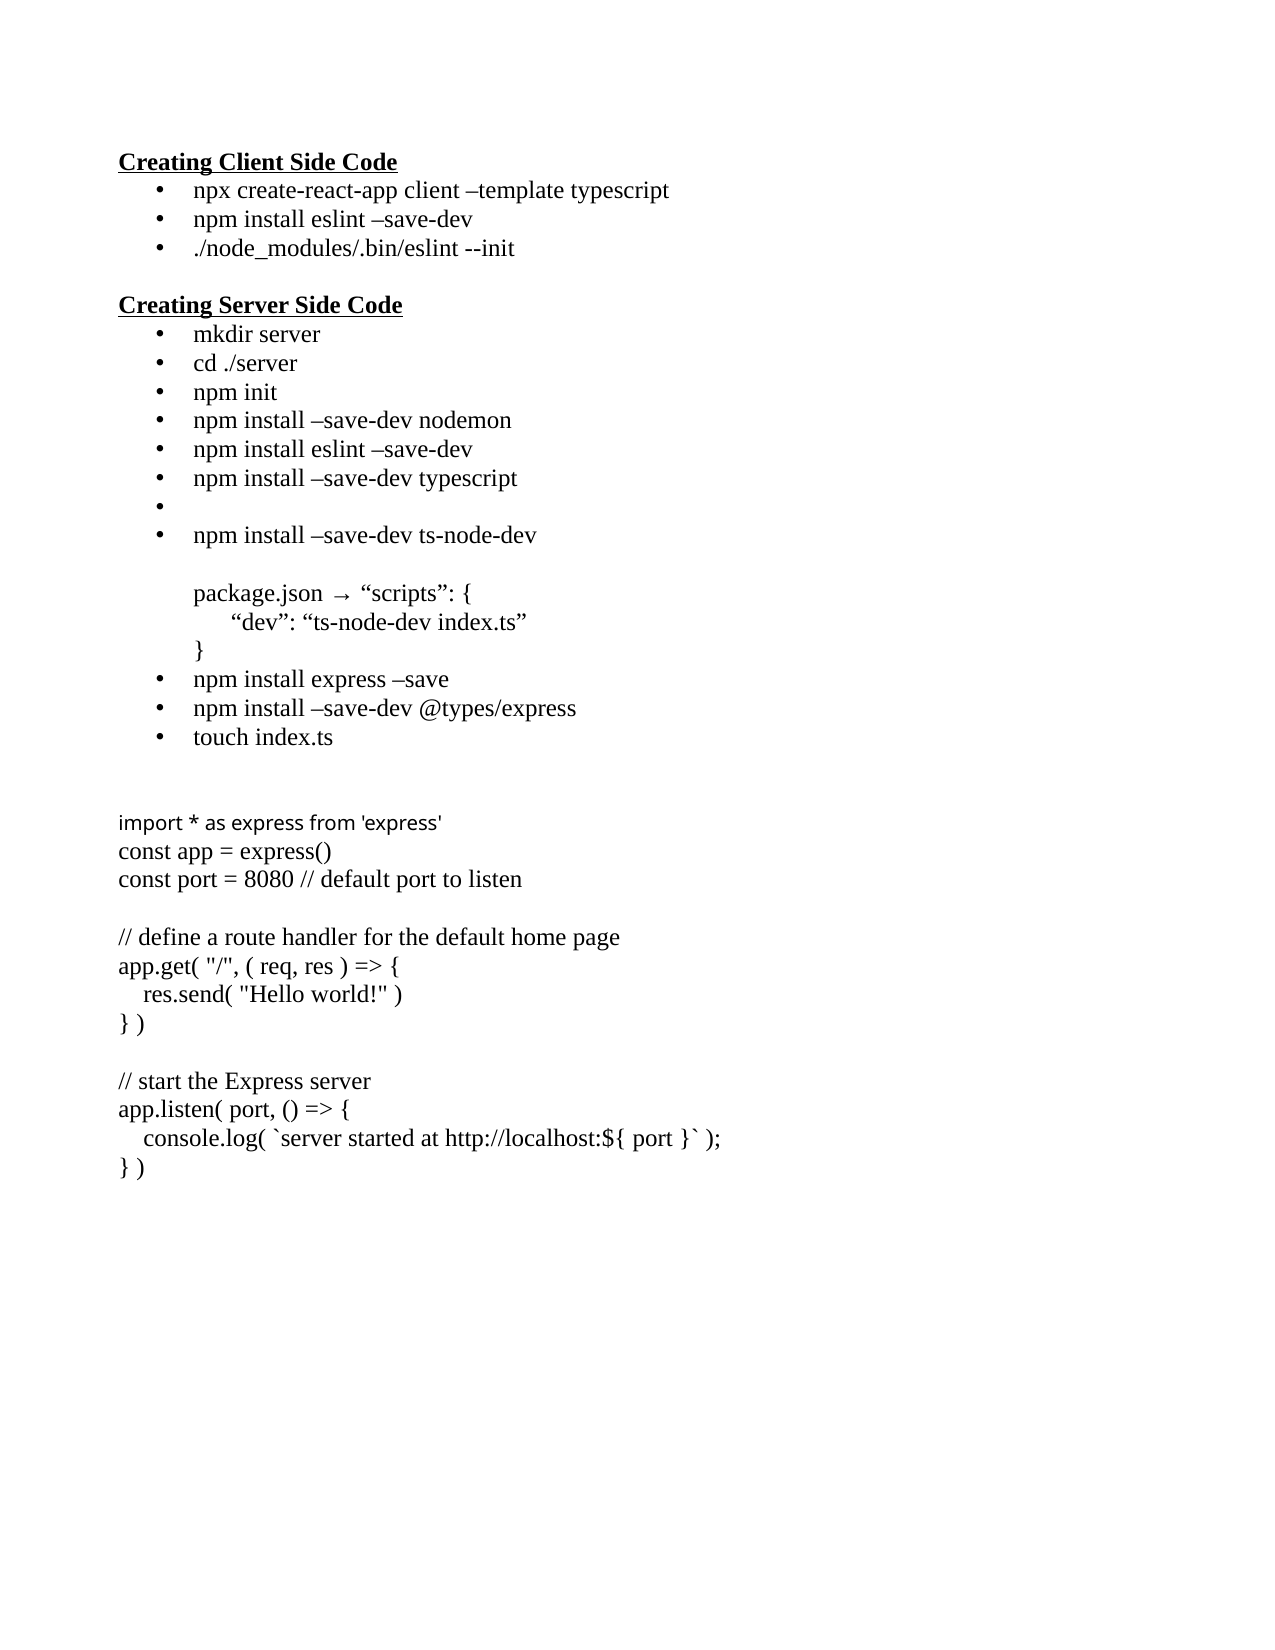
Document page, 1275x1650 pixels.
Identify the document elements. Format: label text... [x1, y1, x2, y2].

text } ) [118, 1008, 1157, 1037]
text const app = express() [118, 836, 1157, 864]
list } [156, 636, 1157, 664]
list npm install eslint –save-dev [156, 434, 1157, 463]
text import * as express from 'express' [118, 808, 1157, 836]
list npm install –save-dev nodemon [156, 406, 1157, 434]
text // define a route handler for the default home page [118, 922, 1157, 951]
list npm install –save-dev typescript [156, 463, 1157, 492]
list npm install –save-dev @types/express [156, 693, 1157, 722]
text app.listen( port, () => { [118, 1094, 1157, 1123]
text Creating Server Side Code [118, 291, 1157, 319]
list package.json → “scripts”: { [156, 578, 1157, 607]
list mkdir server [156, 319, 1157, 348]
list npx create-react-app client –template typescript [156, 176, 1157, 204]
text } ) [118, 1152, 1157, 1181]
text const port = 8080 // default port to listen [118, 864, 1157, 893]
list npm init [156, 377, 1157, 406]
text // start the Express server [118, 1066, 1157, 1094]
list npm install –save-dev ts-node-dev [156, 521, 1157, 549]
list touch index.ts [156, 722, 1157, 751]
list npm install eslint –save-dev [156, 204, 1157, 233]
list ./node_modules/.bin/eslint --init [156, 233, 1157, 262]
text console.log( `server started at http://localhost:${ port }` ); [118, 1123, 1157, 1152]
text Creating Client Side Code [118, 147, 1157, 176]
list npm install express –save [156, 664, 1157, 693]
text app.get( "/", ( req, res ) => { [118, 951, 1157, 979]
list “dev”: “ts-node-dev index.ts” [193, 607, 1157, 636]
text res.send( "Hello world!" ) [118, 979, 1157, 1008]
list cd ./server [156, 348, 1157, 377]
